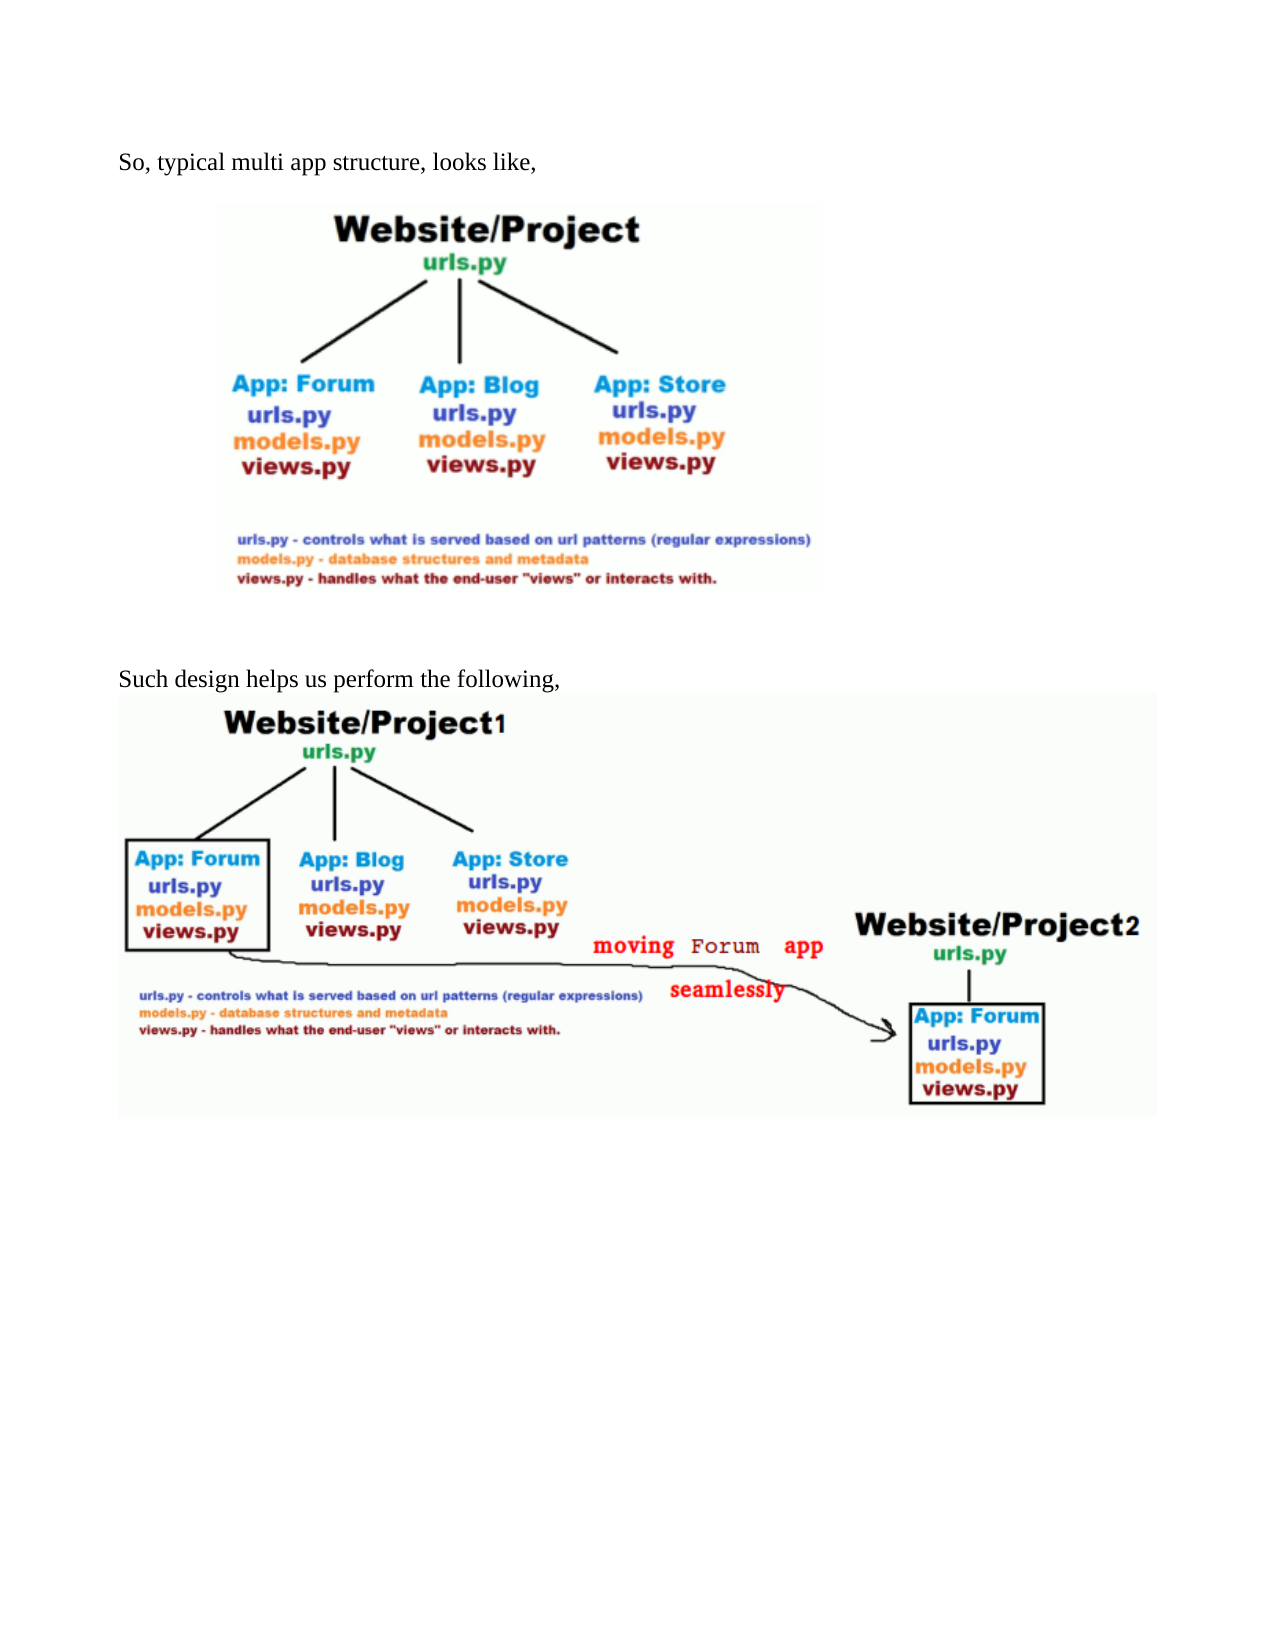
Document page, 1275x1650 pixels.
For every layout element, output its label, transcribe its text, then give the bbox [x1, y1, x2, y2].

picture [215, 204, 824, 595]
text Such design helps us perform the following, [118, 664, 1157, 693]
picture [118, 693, 1157, 1117]
text So, typical multi app structure, looks like, [118, 147, 1157, 176]
